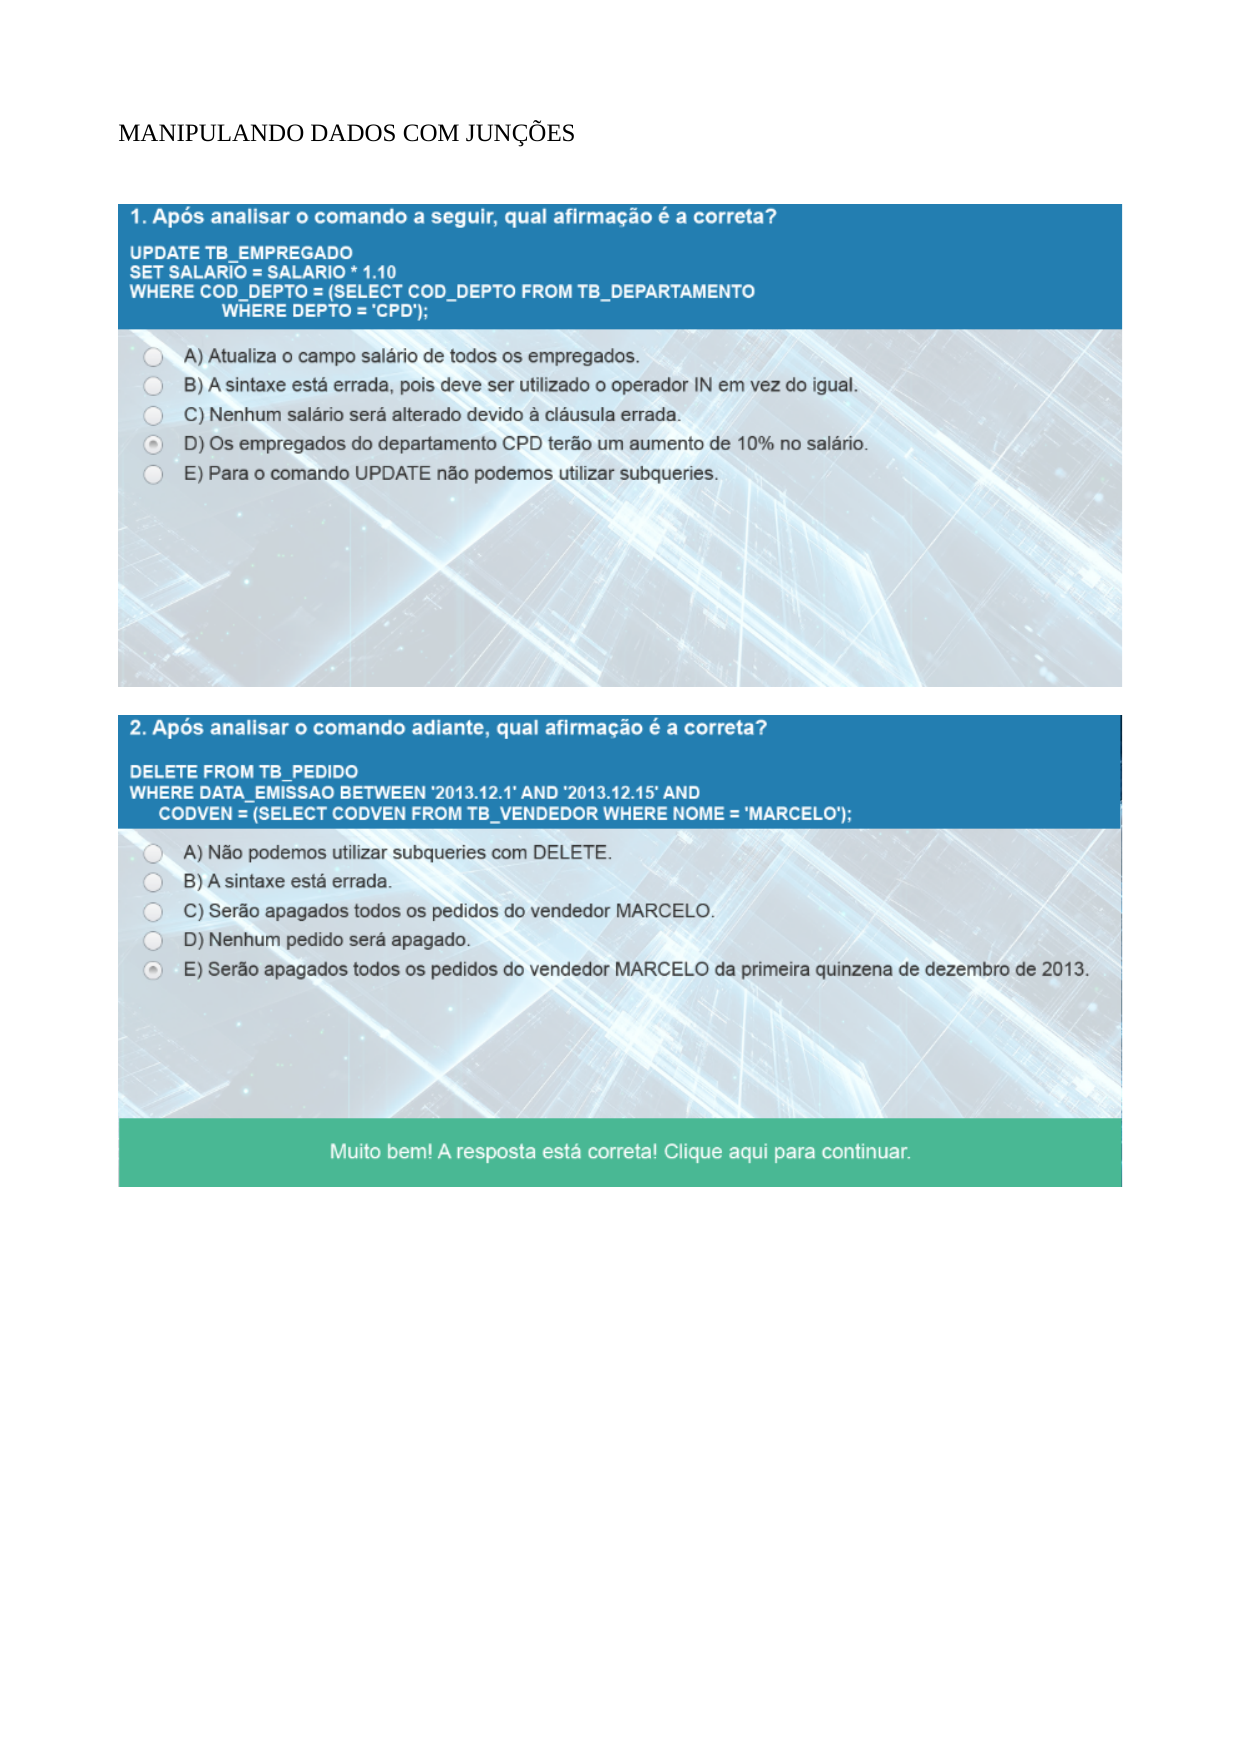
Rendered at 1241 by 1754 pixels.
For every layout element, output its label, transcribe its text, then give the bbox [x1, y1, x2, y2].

picture [118, 204, 1123, 687]
text MANIPULANDO DADOS COM JUNÇÕES [118, 118, 1122, 147]
picture [118, 715, 1123, 1187]
